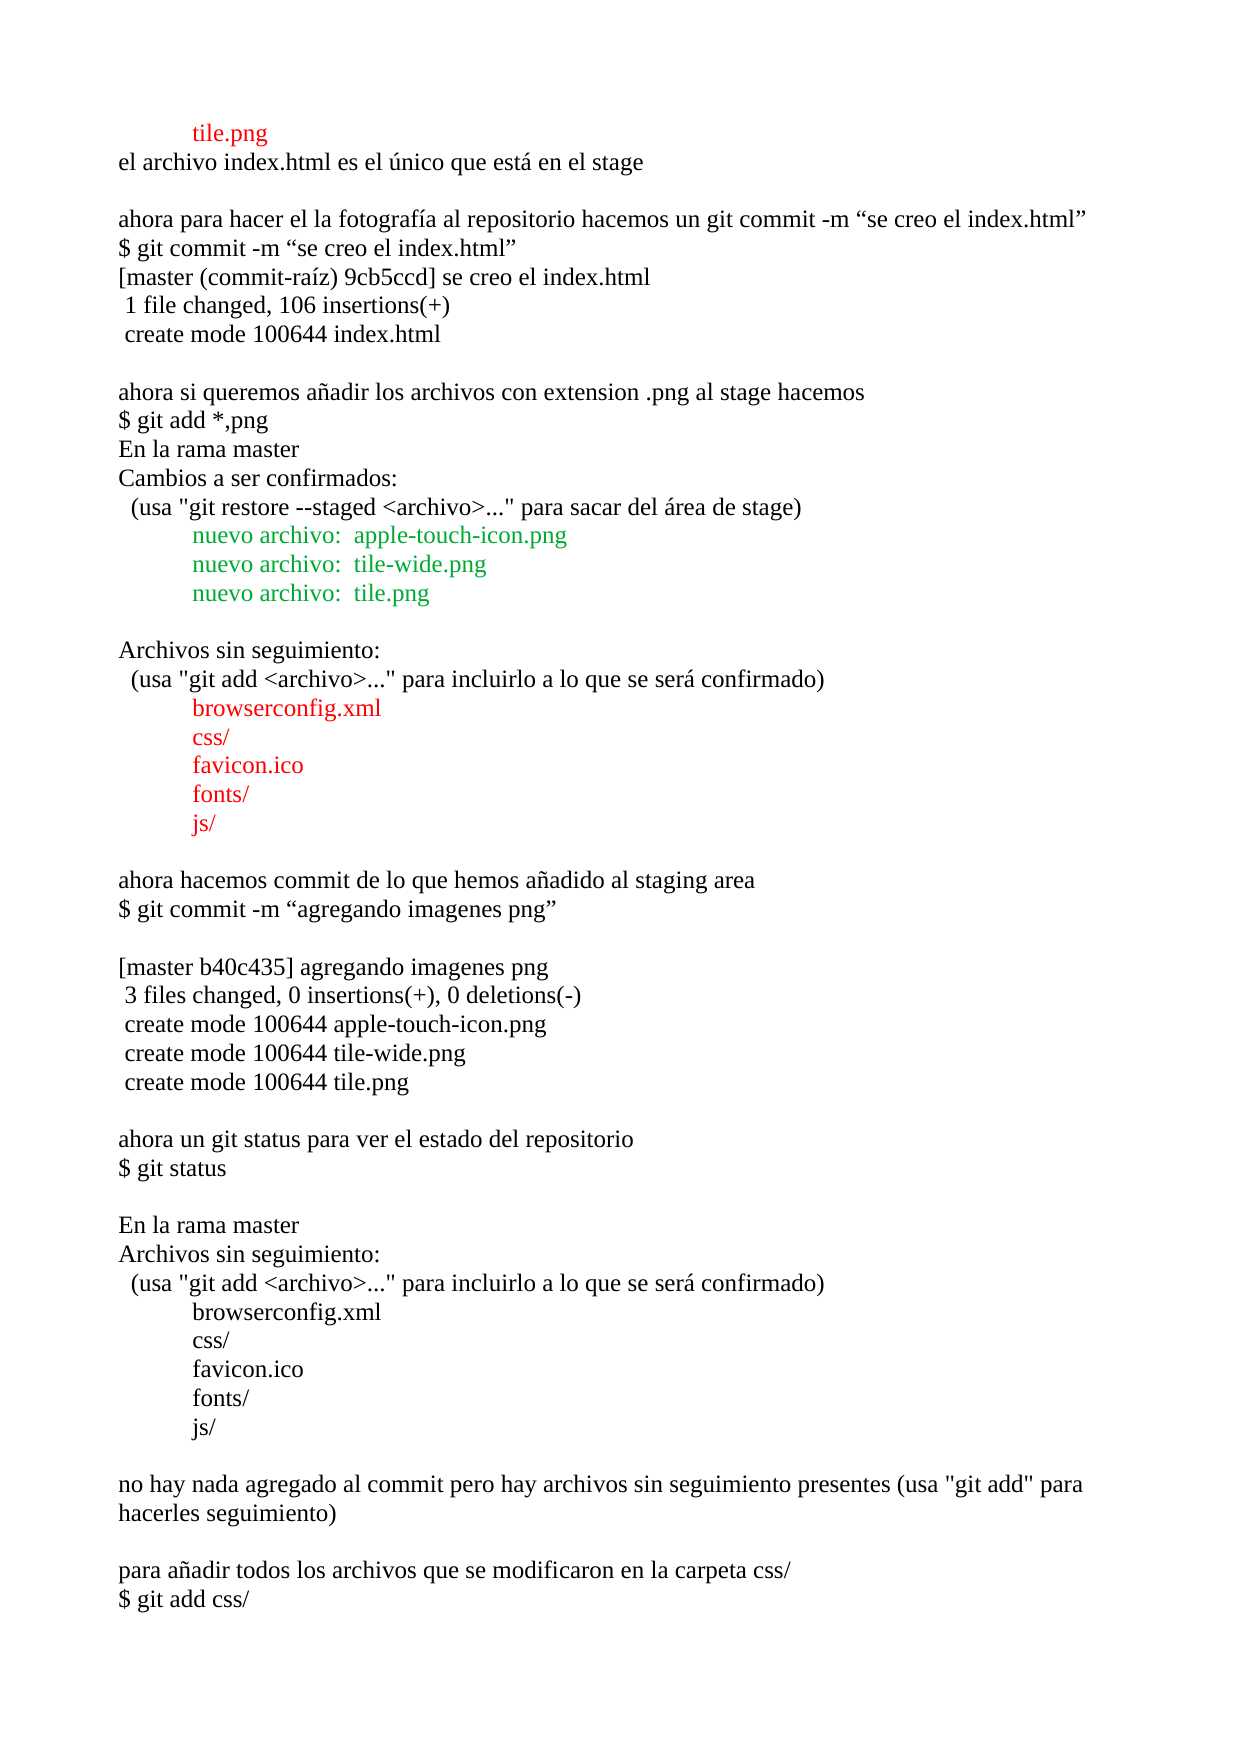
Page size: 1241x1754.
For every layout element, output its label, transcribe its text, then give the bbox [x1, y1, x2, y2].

text $ git add *,png [118, 406, 1122, 434]
text ahora hacemos commit de lo que hemos añadido al staging area [118, 866, 1122, 894]
text 3 files changed, 0 insertions(+), 0 deletions(-) [118, 981, 1122, 1009]
text tile.png [118, 118, 1122, 147]
text nuevo archivo: tile-wide.png [118, 549, 1122, 578]
text create mode 100644 tile.png [118, 1067, 1122, 1096]
text browserconfig.xml [118, 1297, 1122, 1326]
text $ git commit -m “se creo el index.html” [118, 233, 1122, 262]
text nuevo archivo: apple-touch-icon.png [118, 521, 1122, 549]
text css/ [118, 1326, 1122, 1354]
text nuevo archivo: tile.png [118, 578, 1122, 607]
text js/ [118, 808, 1122, 837]
text create mode 100644 index.html [118, 319, 1122, 348]
text no hay nada agregado al commit pero hay archivos sin seguimiento presentes (usa "git add" para hacerles seguimiento) [118, 1469, 1122, 1527]
text fonts/ [118, 1383, 1122, 1412]
text $ git status [118, 1153, 1122, 1182]
text browserconfig.xml [118, 693, 1122, 722]
text $ git add css/ [118, 1584, 1122, 1613]
text (usa "git add <archivo>..." para incluirlo a lo que se será confirmado) [118, 664, 1122, 693]
text create mode 100644 tile-wide.png [118, 1038, 1122, 1067]
text [master (commit-raíz) 9cb5ccd] se creo el index.html [118, 262, 1122, 291]
text (usa "git add <archivo>..." para incluirlo a lo que se será confirmado) [118, 1268, 1122, 1297]
text css/ [118, 722, 1122, 751]
text Archivos sin seguimiento: [118, 636, 1122, 664]
text js/ [118, 1412, 1122, 1441]
text ahora si queremos añadir los archivos con extension .png al stage hacemos [118, 377, 1122, 406]
text el archivo index.html es el único que está en el stage [118, 147, 1122, 176]
text favicon.ico [118, 751, 1122, 779]
text $ git commit -m “agregando imagenes png” [118, 894, 1122, 923]
text create mode 100644 apple-touch-icon.png [118, 1009, 1122, 1038]
text ahora para hacer el la fotografía al repositorio hacemos un git commit -m “se creo el index.html” [118, 204, 1122, 233]
text En la rama master [118, 1211, 1122, 1239]
text En la rama master [118, 434, 1122, 463]
text para añadir todos los archivos que se modificaron en la carpeta css/ [118, 1556, 1122, 1584]
text fonts/ [118, 779, 1122, 808]
text favicon.ico [118, 1354, 1122, 1383]
text ahora un git status para ver el estado del repositorio [118, 1124, 1122, 1153]
text [master b40c435] agregando imagenes png [118, 952, 1122, 981]
text (usa "git restore --staged <archivo>..." para sacar del área de stage) [118, 492, 1122, 521]
text Archivos sin seguimiento: [118, 1239, 1122, 1268]
text Cambios a ser confirmados: [118, 463, 1122, 492]
text 1 file changed, 106 insertions(+) [118, 291, 1122, 319]
